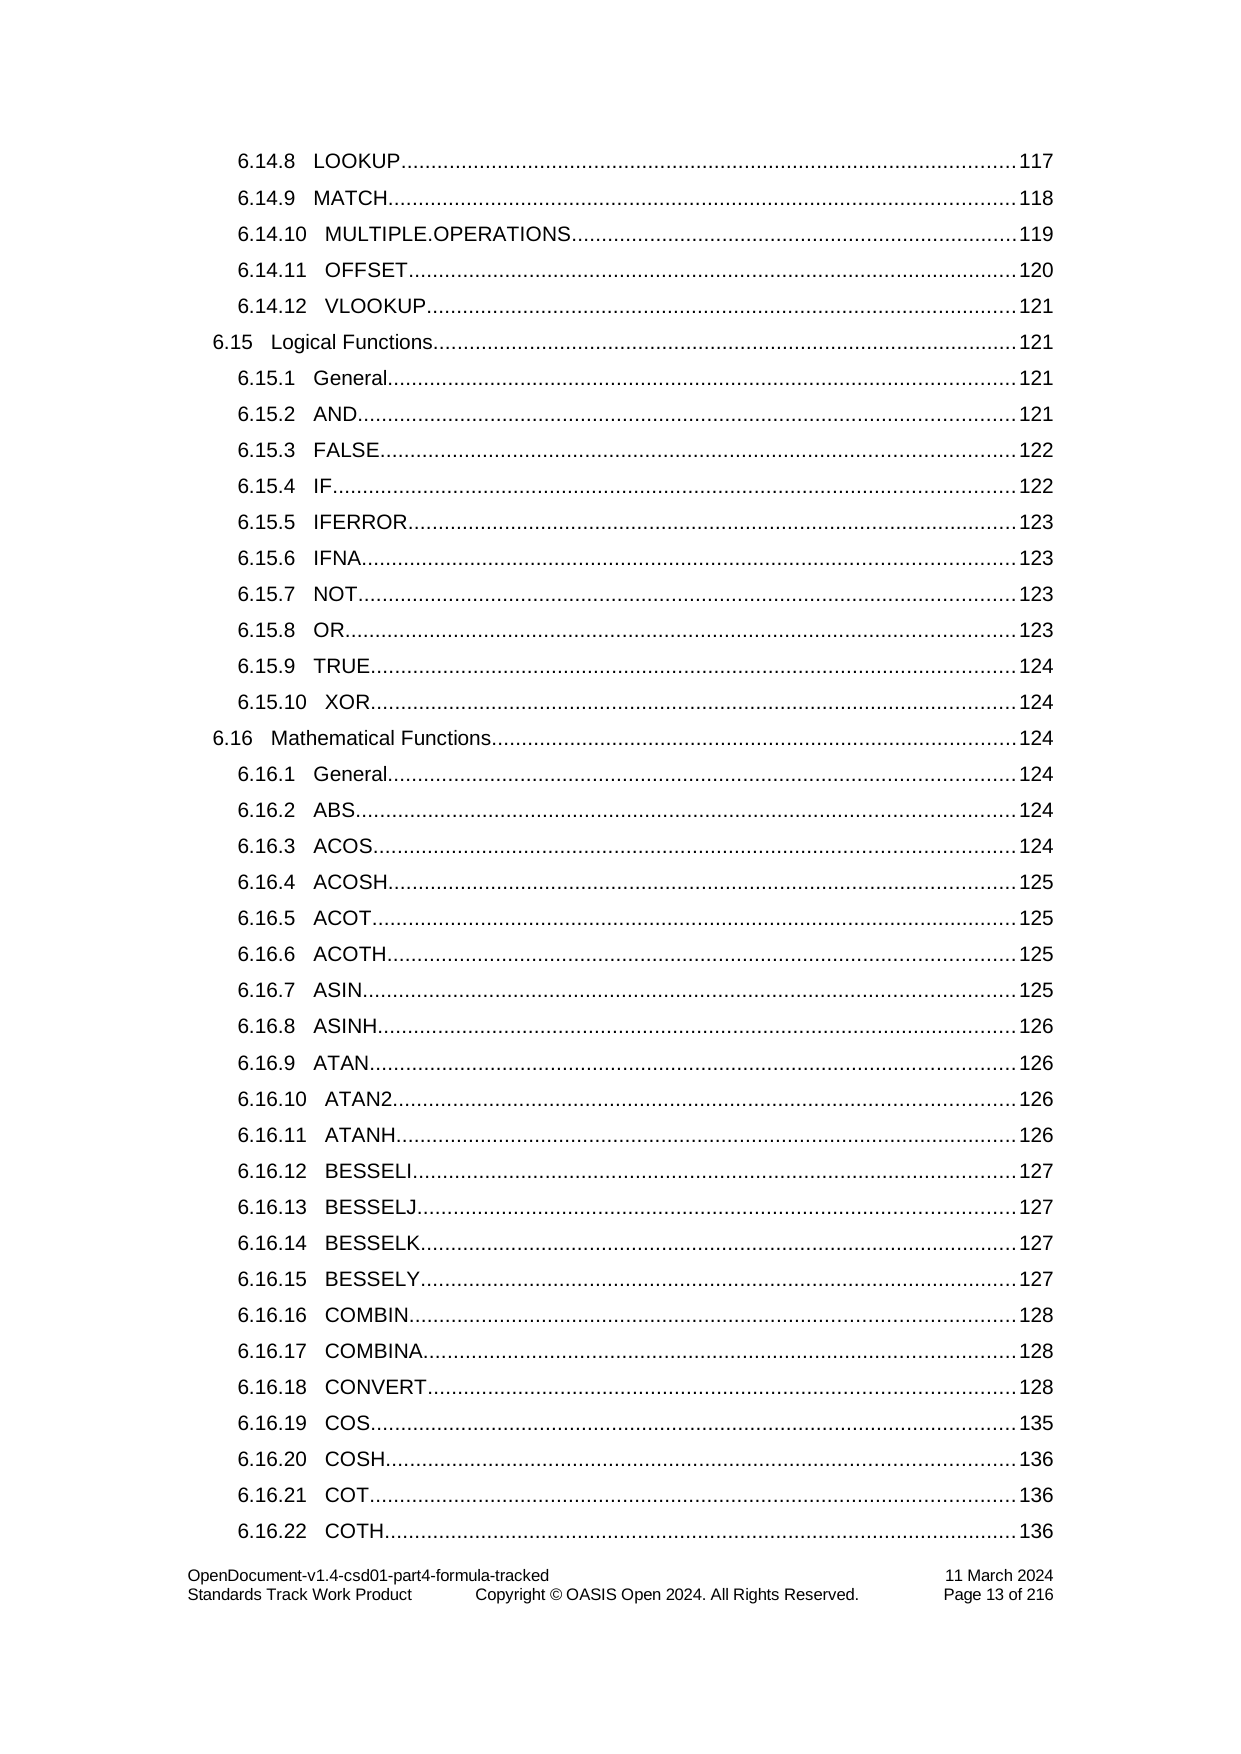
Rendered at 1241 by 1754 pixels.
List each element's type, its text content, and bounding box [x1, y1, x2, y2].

text 6.16.21 COT 136 [237, 1483, 1053, 1507]
text 6.14.11 OFFSET 120 [237, 258, 1053, 282]
text 6.14.8 LOOKUP 117 [237, 150, 1053, 173]
text 6.16.15 BESSELY 127 [237, 1267, 1053, 1291]
text 6.16.5 ACOT 125 [237, 907, 1053, 930]
text 6.15.8 OR 123 [237, 618, 1053, 642]
text 6.16.13 BESSELJ 127 [237, 1195, 1053, 1219]
text 6.16.11 ATANH 126 [237, 1123, 1053, 1147]
text 6.16.7 ASIN 125 [237, 979, 1053, 1002]
text 6.15.5 IFERROR 123 [237, 510, 1053, 534]
text 6.15.6 IFNA 123 [237, 546, 1053, 570]
text 6.15.2 AND 121 [237, 402, 1053, 426]
text 6.14.12 VLOOKUP 121 [237, 294, 1053, 318]
text 6.15.4 IF 122 [237, 474, 1053, 498]
text 6.16.19 COS 135 [237, 1411, 1053, 1435]
text 6.15.9 TRUE 124 [237, 654, 1053, 678]
text 6.16 Mathematical Functions 124 [212, 727, 1053, 750]
text 6.16.16 COMBIN 128 [237, 1303, 1053, 1327]
text 6.16.18 CONVERT 128 [237, 1375, 1053, 1399]
text 6.15.7 NOT 123 [237, 582, 1053, 606]
text 6.14.10 MULTIPLE.OPERATIONS 119 [237, 222, 1053, 246]
text 6.16.8 ASINH 126 [237, 1015, 1053, 1038]
text 6.15.1 General 121 [237, 366, 1053, 390]
text 6.15 Logical Functions 121 [212, 330, 1053, 354]
text 6.16.9 ATAN 126 [237, 1051, 1053, 1074]
text 6.16.14 BESSELK 127 [237, 1231, 1053, 1255]
text 6.16.6 ACOTH 125 [237, 943, 1053, 966]
text 6.16.12 BESSELI 127 [237, 1159, 1053, 1183]
text 6.15.10 XOR 124 [237, 691, 1053, 714]
text 6.15.3 FALSE 122 [237, 438, 1053, 462]
text 6.16.22 COTH 136 [237, 1519, 1053, 1543]
text 6.16.20 COSH 136 [237, 1447, 1053, 1471]
text 6.14.9 MATCH 118 [237, 186, 1053, 209]
text 6.16.17 COMBINA 128 [237, 1339, 1053, 1363]
text 6.16.1 General 124 [237, 763, 1053, 786]
text 6.16.3 ACOS 124 [237, 835, 1053, 858]
text 6.16.10 ATAN2 126 [237, 1087, 1053, 1111]
text 6.16.2 ABS 124 [237, 799, 1053, 822]
text 6.16.4 ACOSH 125 [237, 871, 1053, 894]
